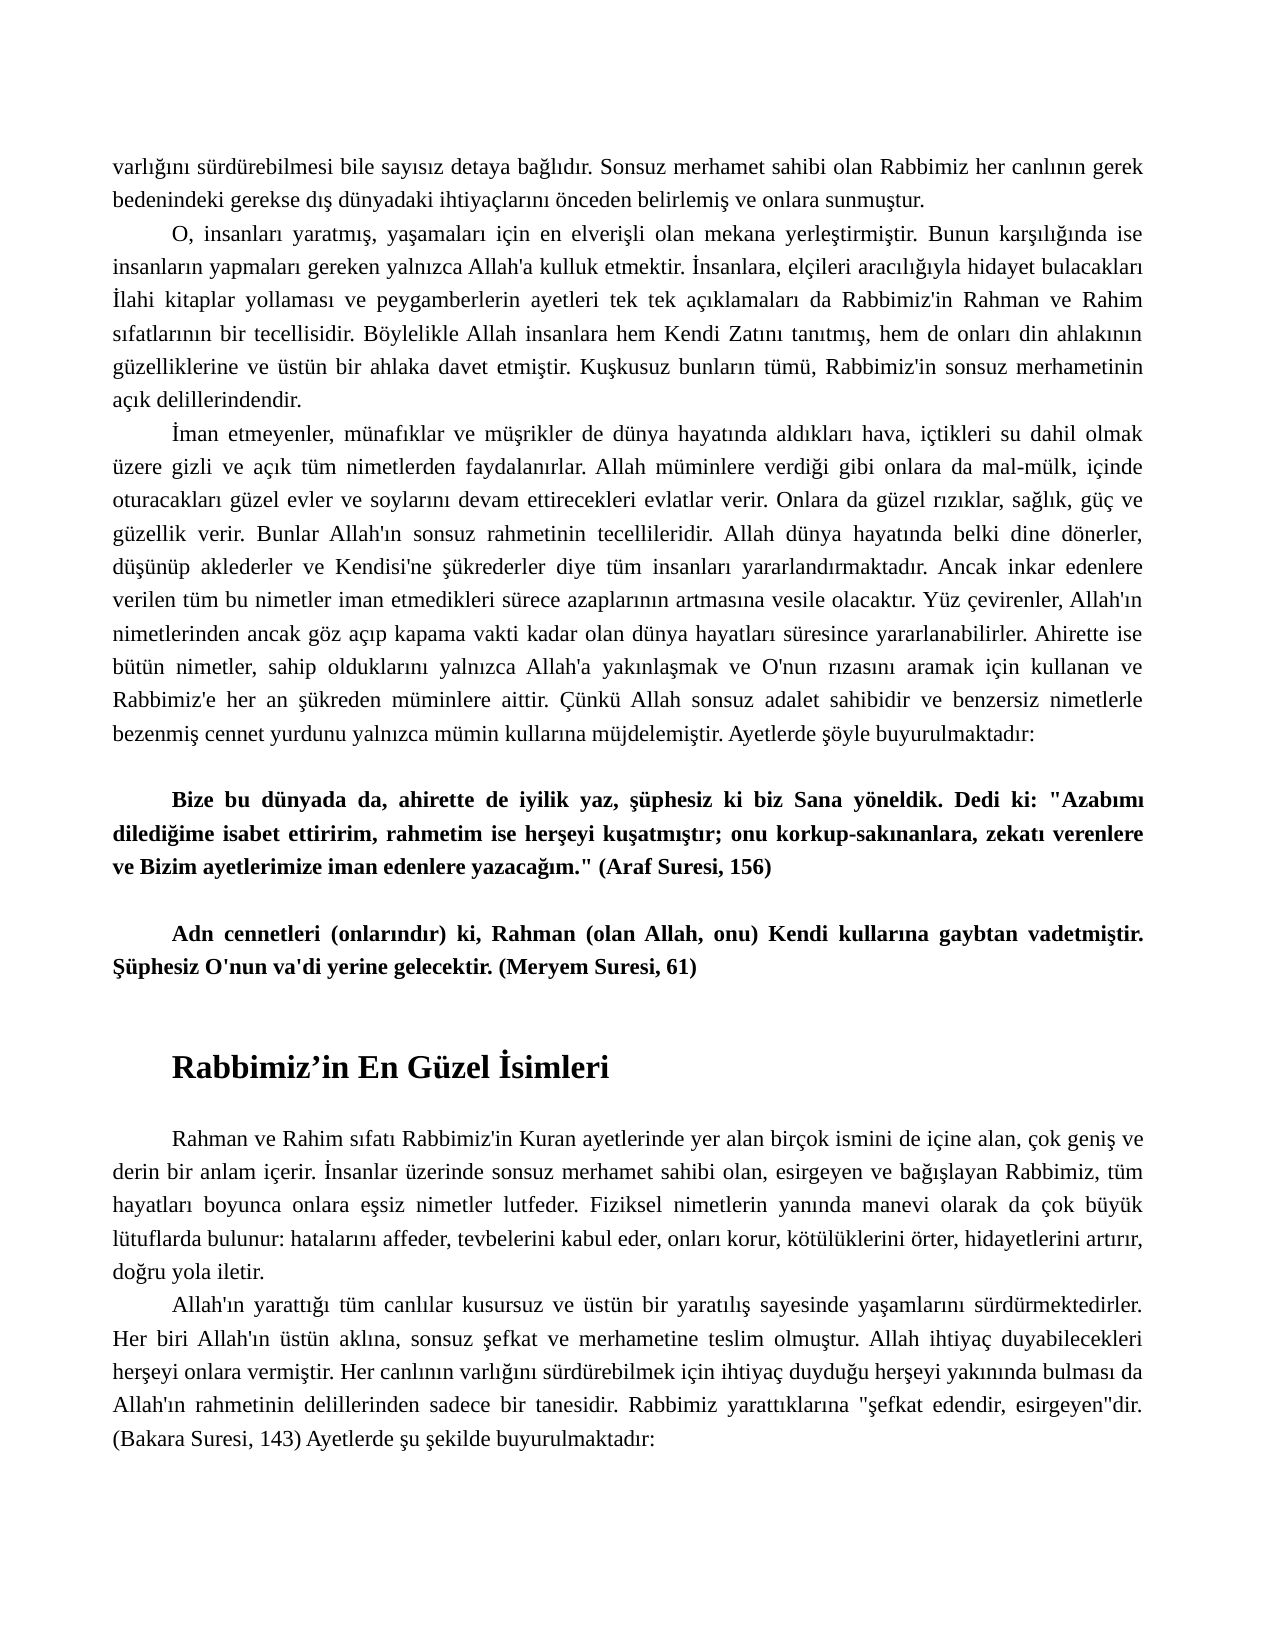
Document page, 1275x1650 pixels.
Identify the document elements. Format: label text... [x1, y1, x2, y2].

text Rabbimiz’in En Güzel İsimleri [112, 1048, 1145, 1086]
text Rahman ve Rahim sıfatı Rabbimiz'in Kuran ayetlerinde yer alan birçok ismini de içine alan, çok geniş ve derin bir anlam içerir. İnsanlar üzerinde sonsuz merhamet sahibi olan, esirgeyen ve bağışlayan Rabbimiz, tüm hayatları boyunca onlara eşsiz nimetler lutfeder. Fiziksel nimetlerin yanında manevi olarak da çok büyük lütuflarda bulunur: hatalarını affeder, tevbelerini kabul eder, onları korur, kötülüklerini örter, hidayetlerini artırır, doğru yola iletir. [112, 1119, 1145, 1286]
text varlığını sürdürebilmesi bile sayısız detaya bağlıdır. Sonsuz merhamet sahibi olan Rabbimiz her canlının gerek bedenindeki gerekse dış dünyadaki ihtiyaçlarını önceden belirlemiş ve onlara sunmuştur. [112, 148, 1145, 214]
text Bize bu dünyada da, ahirette de iyilik yaz, şüphesiz ki biz Sana yöneldik. Dedi ki: "Azabımı dilediğime isabet ettiririm, rahmetim ise herşeyi kuşatmıştır; onu korkup-sakınanlara, zekatı verenlere ve Bizim ayetlerimize iman edenlere yazacağım." (Araf Suresi, 156) [112, 781, 1145, 881]
text Adn cennetleri (onlarındır) ki, Rahman (olan Allah, onu) Kendi kullarına gaybtan vadetmiştir. Şüphesiz O'nun va'di yerine gelecektir. (Meryem Suresi, 61) [112, 914, 1145, 981]
text O, insanları yaratmış, yaşamaları için en elverişli olan mekana yerleştirmiştir. Bunun karşılığında ise insanların yapmaları gereken yalnızca Allah'a kulluk etmektir. İnsanlara, elçileri aracılığıyla hidayet bulacakları İlahi kitaplar yollaması ve peygamberlerin ayetleri tek tek açıklamaları da Rabbimiz'in Rahman ve Rahim sıfatlarının bir tecellisidir. Böylelikle Allah insanlara hem Kendi Zatını tanıtmış, hem de onları din ahlakının güzelliklerine ve üstün bir ahlaka davet etmiştir. Kuşkusuz bunların tümü, Rabbimiz'in sonsuz merhametinin açık delillerindendir. [112, 214, 1145, 414]
text Allah'ın yarattığı tüm canlılar kusursuz ve üstün bir yaratılış sayesinde yaşamlarını sürdürmektedirler. Her biri Allah'ın üstün aklına, sonsuz şefkat ve merhametine teslim olmuştur. Allah ihtiyaç duyabilecekleri herşeyi onlara vermiştir. Her canlının varlığını sürdürebilmek için ihtiyaç duyduğu herşeyi yakınında bulması da Allah'ın rahmetinin delillerinden sadece bir tanesidir. Rabbimiz yarattıklarına "şefkat edendir, esirgeyen"dir. (Bakara Suresi, 143) Ayetlerde şu şekilde buyurulmaktadır: [112, 1286, 1145, 1453]
text İman etmeyenler, münafıklar ve müşrikler de dünya hayatında aldıkları hava, içtikleri su dahil olmak üzere gizli ve açık tüm nimetlerden faydalanırlar. Allah müminlere verdiği gibi onlara da mal-mülk, içinde oturacakları güzel evler ve soylarını devam ettirecekleri evlatlar verir. Onlara da güzel rızıklar, sağlık, güç ve güzellik verir. Bunlar Allah'ın sonsuz rahmetinin tecellileridir. Allah dünya hayatında belki dine dönerler, düşünüp aklederler ve Kendisi'ne şükrederler diye tüm insanları yararlandırmaktadır. Ancak inkar edenlere verilen tüm bu nimetler iman etmedikleri sürece azaplarının artmasına vesile olacaktır. Yüz çevirenler, Allah'ın nimetlerinden ancak göz açıp kapama vakti kadar olan dünya hayatları süresince yararlanabilirler. Ahirette ise bütün nimetler, sahip olduklarını yalnızca Allah'a yakınlaşmak ve O'nun rızasını aramak için kullanan ve Rabbimiz'e her an şükreden müminlere aittir. Çünkü Allah sonsuz adalet sahibidir ve benzersiz nimetlerle bezenmiş cennet yurdunu yalnızca mümin kullarına müjdelemiştir. Ayetlerde şöyle buyurulmaktadır: [112, 414, 1145, 748]
